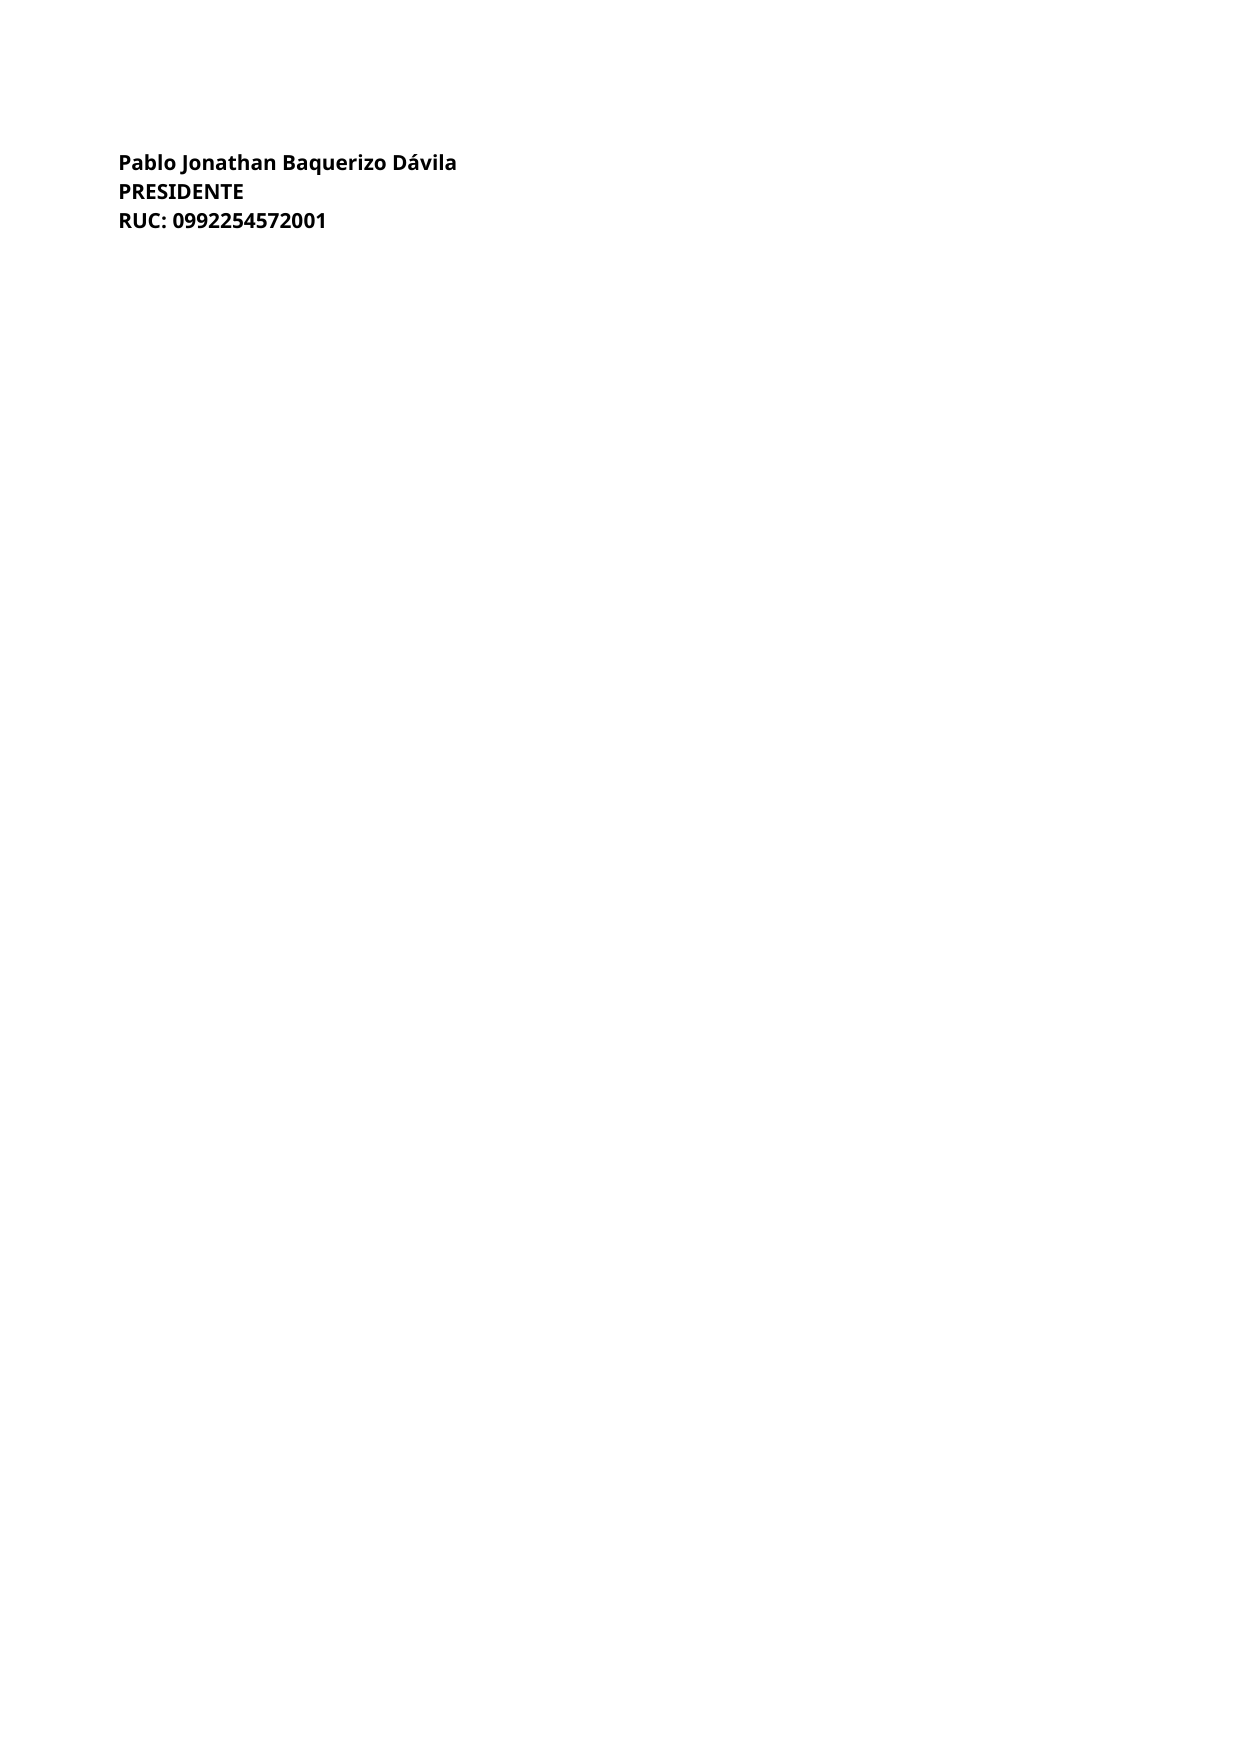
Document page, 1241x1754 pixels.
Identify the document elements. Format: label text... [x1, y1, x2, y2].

text Pablo Jonathan Baquerizo Dávila [118, 148, 1122, 176]
text RUC: 0992254572001 [118, 207, 1122, 235]
text PRESIDENTE [118, 177, 1122, 206]
